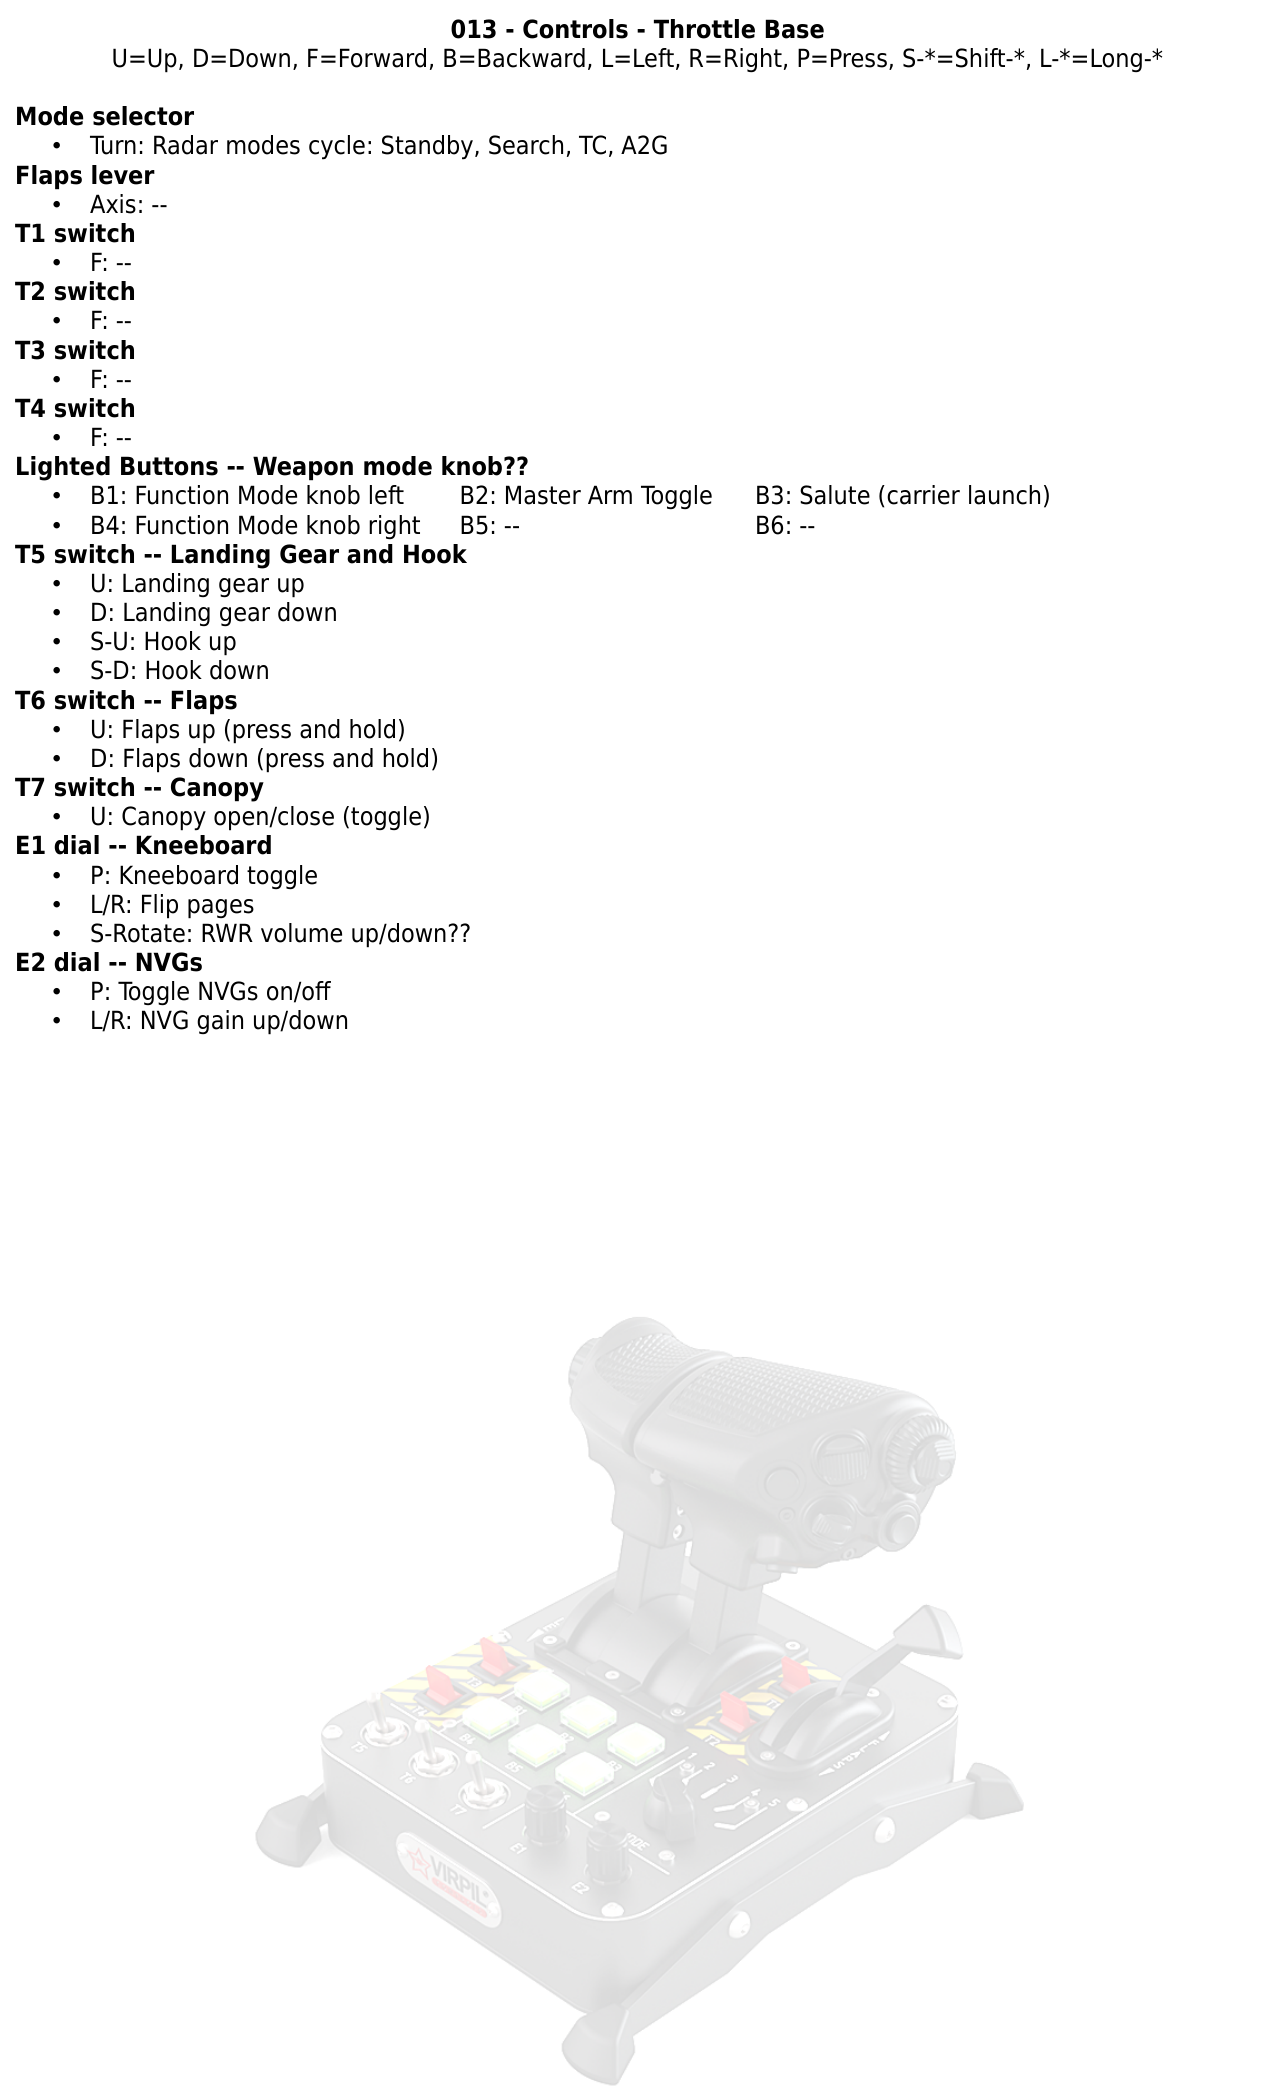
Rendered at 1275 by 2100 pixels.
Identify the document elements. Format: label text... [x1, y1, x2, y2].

list Turn: Radar modes cycle: Standby, Search, TC, A2G [52, 132, 1260, 161]
text E1 dial -- Kneeboard [15, 832, 1260, 861]
list F: -- [52, 423, 1260, 452]
text T5 switch -- Landing Gear and Hook [15, 540, 1260, 569]
list L/R: Flip pages [52, 890, 1260, 919]
list D: Flaps down (press and hold) [52, 744, 1260, 773]
text T7 switch -- Canopy [15, 773, 1260, 802]
text 013 - Controls - Throttle Base [15, 15, 1260, 44]
list S-Rotate: RWR volume up/down?? [52, 919, 1260, 948]
text T6 switch -- Flaps [15, 686, 1260, 715]
list U: Flaps up (press and hold) [52, 715, 1260, 744]
list P: Kneeboard toggle [52, 861, 1260, 890]
list B4: Function Mode knob right B5: -- B6: -- [52, 511, 1260, 540]
text Flaps lever [15, 161, 1260, 190]
list U: Landing gear up [52, 569, 1260, 598]
list S-D: Hook down [52, 657, 1260, 686]
list P: Toggle NVGs on/off [52, 977, 1260, 1007]
text E2 dial -- NVGs [15, 948, 1260, 977]
text T1 switch [15, 219, 1260, 248]
text Lighted Buttons -- Weapon mode knob?? [15, 452, 1260, 482]
text T4 switch [15, 394, 1260, 423]
list L/R: NVG gain up/down [52, 1007, 1260, 1036]
list F: -- [52, 307, 1260, 336]
list D: Landing gear down [52, 598, 1260, 627]
list U: Canopy open/close (toggle) [52, 802, 1260, 832]
list Axis: -- [52, 190, 1260, 219]
text T3 switch [15, 336, 1260, 365]
list F: -- [52, 365, 1260, 394]
text T2 switch [15, 277, 1260, 307]
list B1: Function Mode knob left B2: Master Arm Toggle B3: Salute (carrier launch) [52, 482, 1260, 511]
list F: -- [52, 248, 1260, 277]
text Mode selector [15, 102, 1260, 132]
text U=Up, D=Down, F=Forward, B=Backward, L=Left, R=Right, P=Press, S-*=Shift-*, L-*=Long-* [15, 44, 1260, 73]
list S-U: Hook up [52, 627, 1260, 657]
